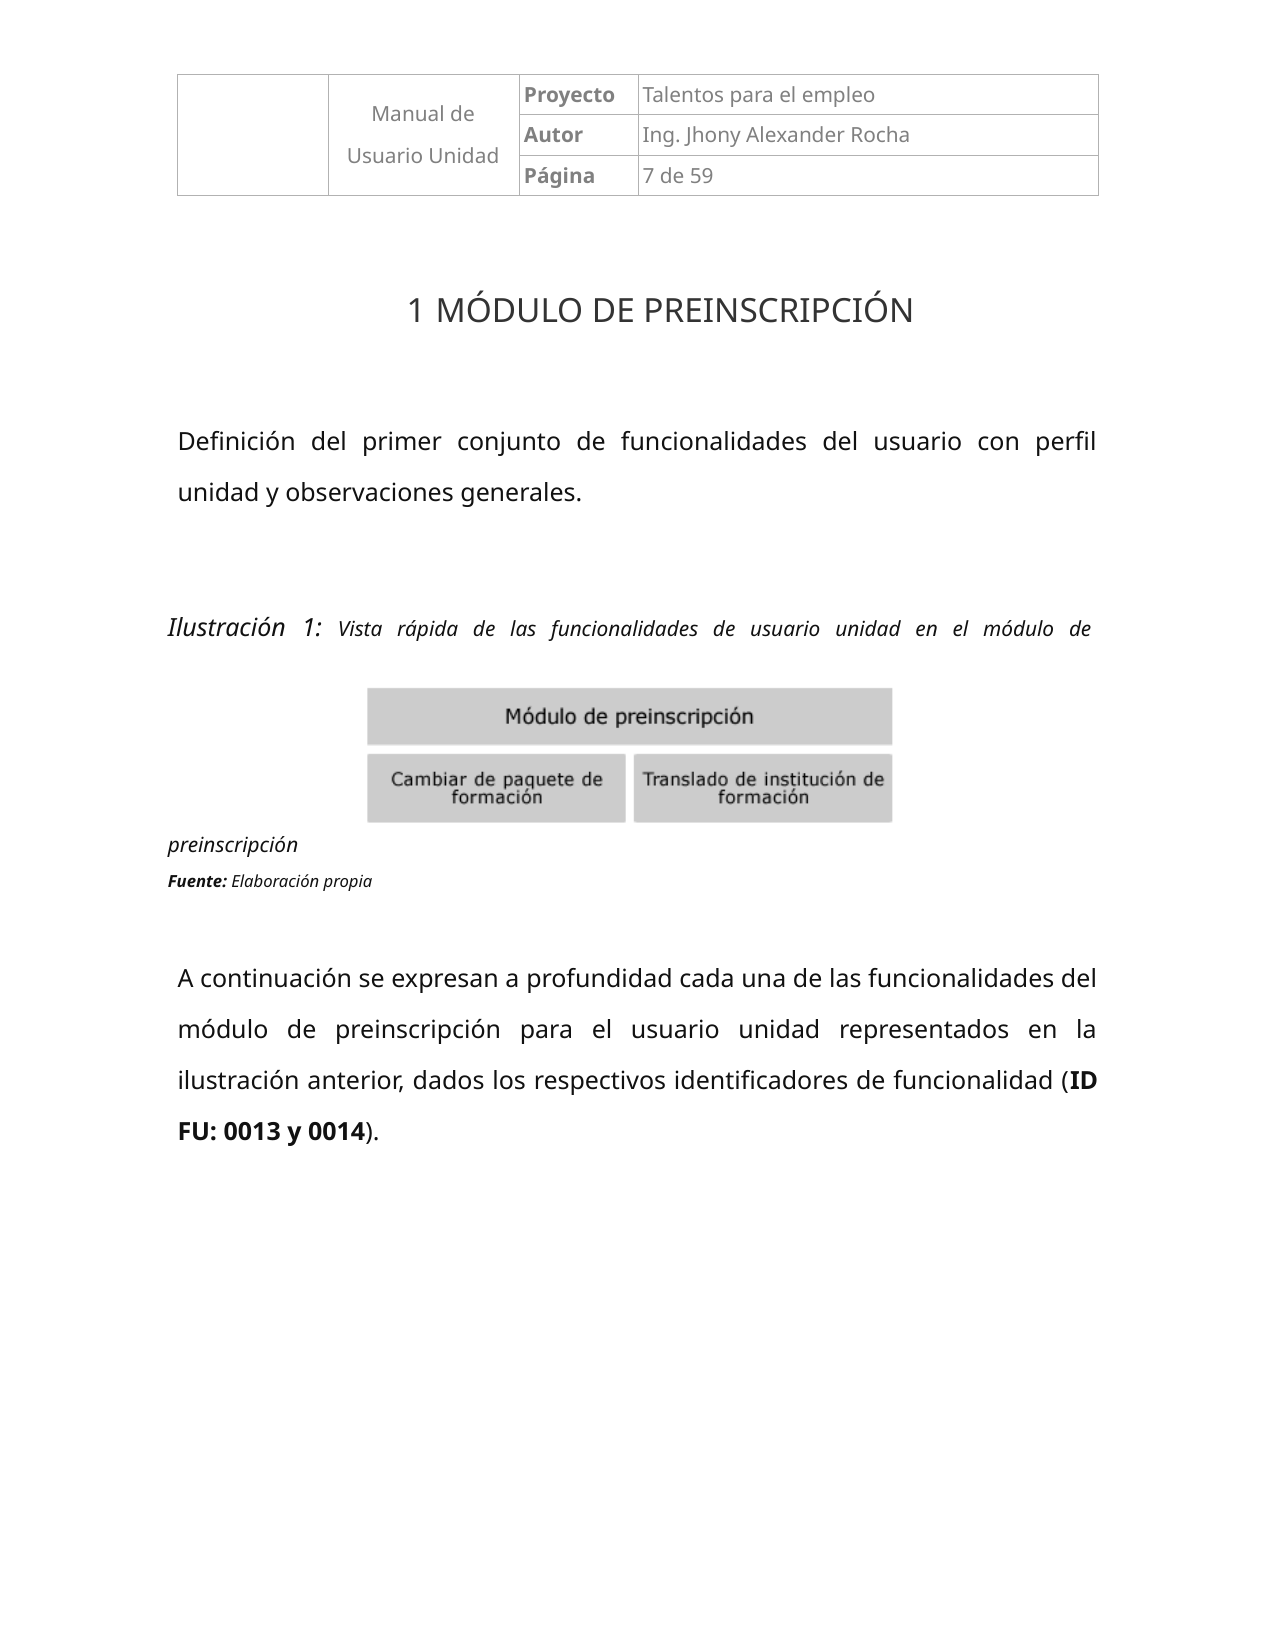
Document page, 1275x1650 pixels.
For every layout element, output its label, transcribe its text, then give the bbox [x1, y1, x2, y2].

picture [358, 680, 902, 831]
text Ilustración 1: Vista rápida de las funcionalidades de usuario unidad en el módulo de preinscripción [168, 609, 1093, 859]
subtitle Módulo de preinscripción [215, 287, 1098, 332]
text [168, 589, 1093, 609]
text Definición del primer conjunto de funcionalidades del usuario con perfil unidad y observaciones generales. [177, 423, 1098, 508]
text A continuación se expresan a profundidad cada una de las funcionalidades del módulo de preinscripción para el usuario unidad representados en la ilustración anterior, dados los respectivos identificadores de funcionalidad (ID FU: 0013 y 0014). [177, 961, 1098, 1148]
text Fuente: Elaboración propia [168, 859, 1093, 893]
